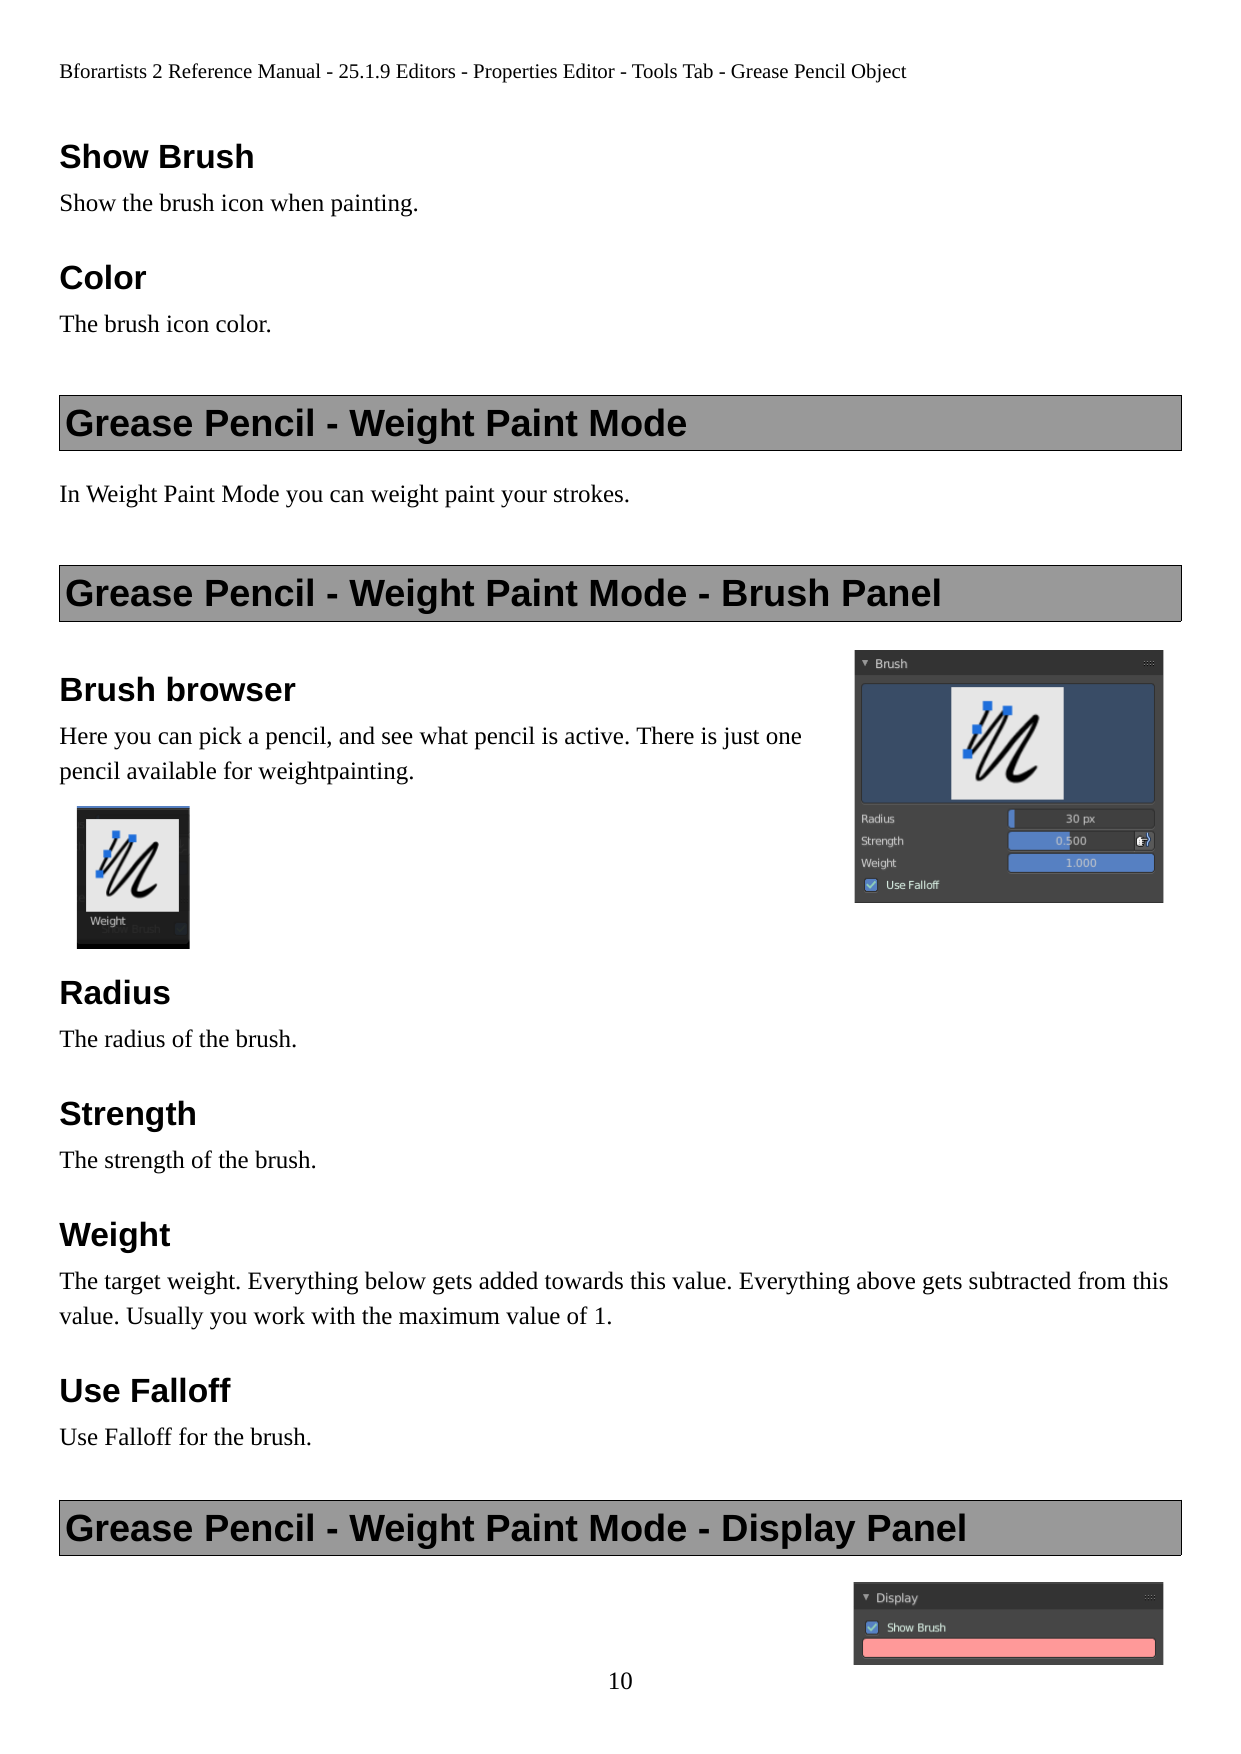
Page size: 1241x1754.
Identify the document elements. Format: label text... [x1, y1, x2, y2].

subtitle Radius [59, 973, 1181, 1012]
subtitle Show Brush [59, 137, 1181, 175]
table_header Grease Pencil - Weight Paint Mode - Brush Panel [60, 566, 1181, 621]
text The strength of the brush. [59, 1145, 1181, 1174]
subtitle Strength [59, 1094, 1181, 1133]
table_header Grease Pencil - Weight Paint Mode - Display Panel [60, 1501, 1181, 1555]
table_header Grease Pencil - Weight Paint Mode [60, 396, 1181, 450]
picture [853, 1582, 1164, 1665]
subtitle [1164, 670, 1181, 709]
subtitle Color [59, 258, 1181, 296]
text In Weight Paint Mode you can weight paint your strokes. [59, 479, 1181, 508]
picture [76, 806, 190, 949]
picture [854, 650, 1164, 903]
text The brush icon color. [59, 309, 1181, 338]
subtitle Brush browser [59, 670, 854, 709]
subtitle Use Falloff [59, 1371, 1181, 1409]
text Show the brush icon when painting. [59, 188, 1181, 217]
text The radius of the brush. [59, 1024, 1181, 1053]
text Use Falloff for the brush. [59, 1422, 1181, 1451]
text The target weight. Everything below gets added towards this value. Everything above gets subtracted from this value. Usually you work with the maximum value of 1. [59, 1266, 1181, 1329]
subtitle Weight [59, 1215, 1181, 1254]
text Here you can pick a pencil, and see what pencil is active. There is just one pencil available for weightpainting. [59, 721, 854, 785]
